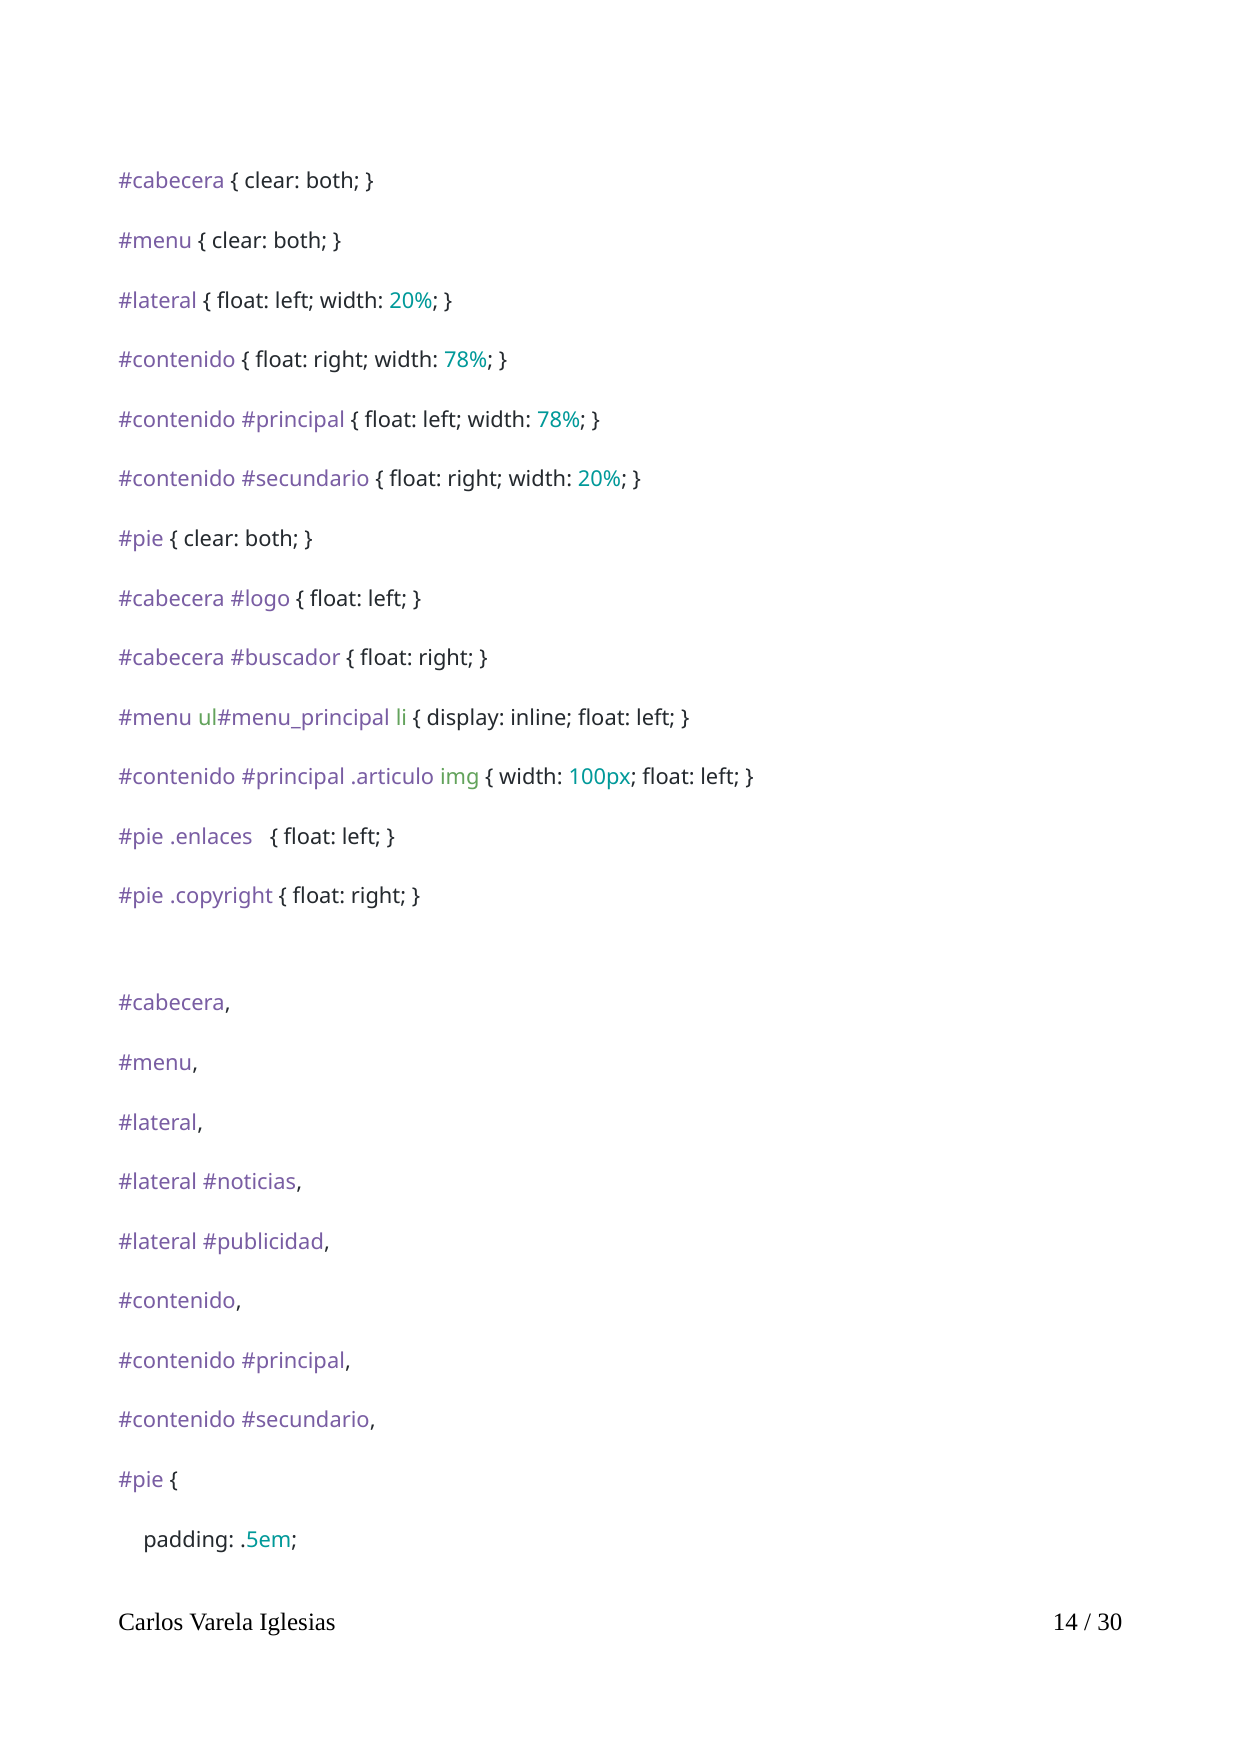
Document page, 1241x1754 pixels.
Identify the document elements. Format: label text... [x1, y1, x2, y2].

text #contenido { float: right; width: 78%; } [118, 344, 1122, 374]
text #menu { clear: both; } [118, 225, 1122, 255]
text #pie { clear: both; } [118, 523, 1122, 553]
text #lateral, [118, 1106, 1122, 1136]
text #contenido #secundario { float: right; width: 20%; } [118, 463, 1122, 493]
text #cabecera #buscador { float: right; } [118, 642, 1122, 672]
text #pie .enlaces { float: left; } [118, 821, 1122, 851]
text #contenido #principal, [118, 1345, 1122, 1374]
text #menu ul#menu_principal li { display: inline; float: left; } [118, 702, 1122, 731]
text #cabecera #logo { float: left; } [118, 582, 1122, 612]
text #contenido #principal { float: left; width: 78%; } [118, 404, 1122, 433]
text #lateral #noticias, [118, 1166, 1122, 1196]
text #contenido #principal .articulo img { width: 100px; float: left; } [118, 761, 1122, 791]
text padding: .5em; [118, 1523, 1122, 1553]
text #pie { [118, 1464, 1122, 1494]
text #cabecera { clear: both; } [118, 165, 1122, 195]
text #lateral #publicidad, [118, 1226, 1122, 1255]
text #lateral { float: left; width: 20%; } [118, 284, 1122, 314]
text #contenido, [118, 1285, 1122, 1315]
text #contenido #secundario, [118, 1404, 1122, 1434]
text #pie .copyright { float: right; } [118, 880, 1122, 910]
text #cabecera, [118, 987, 1122, 1017]
text #menu, [118, 1047, 1122, 1077]
